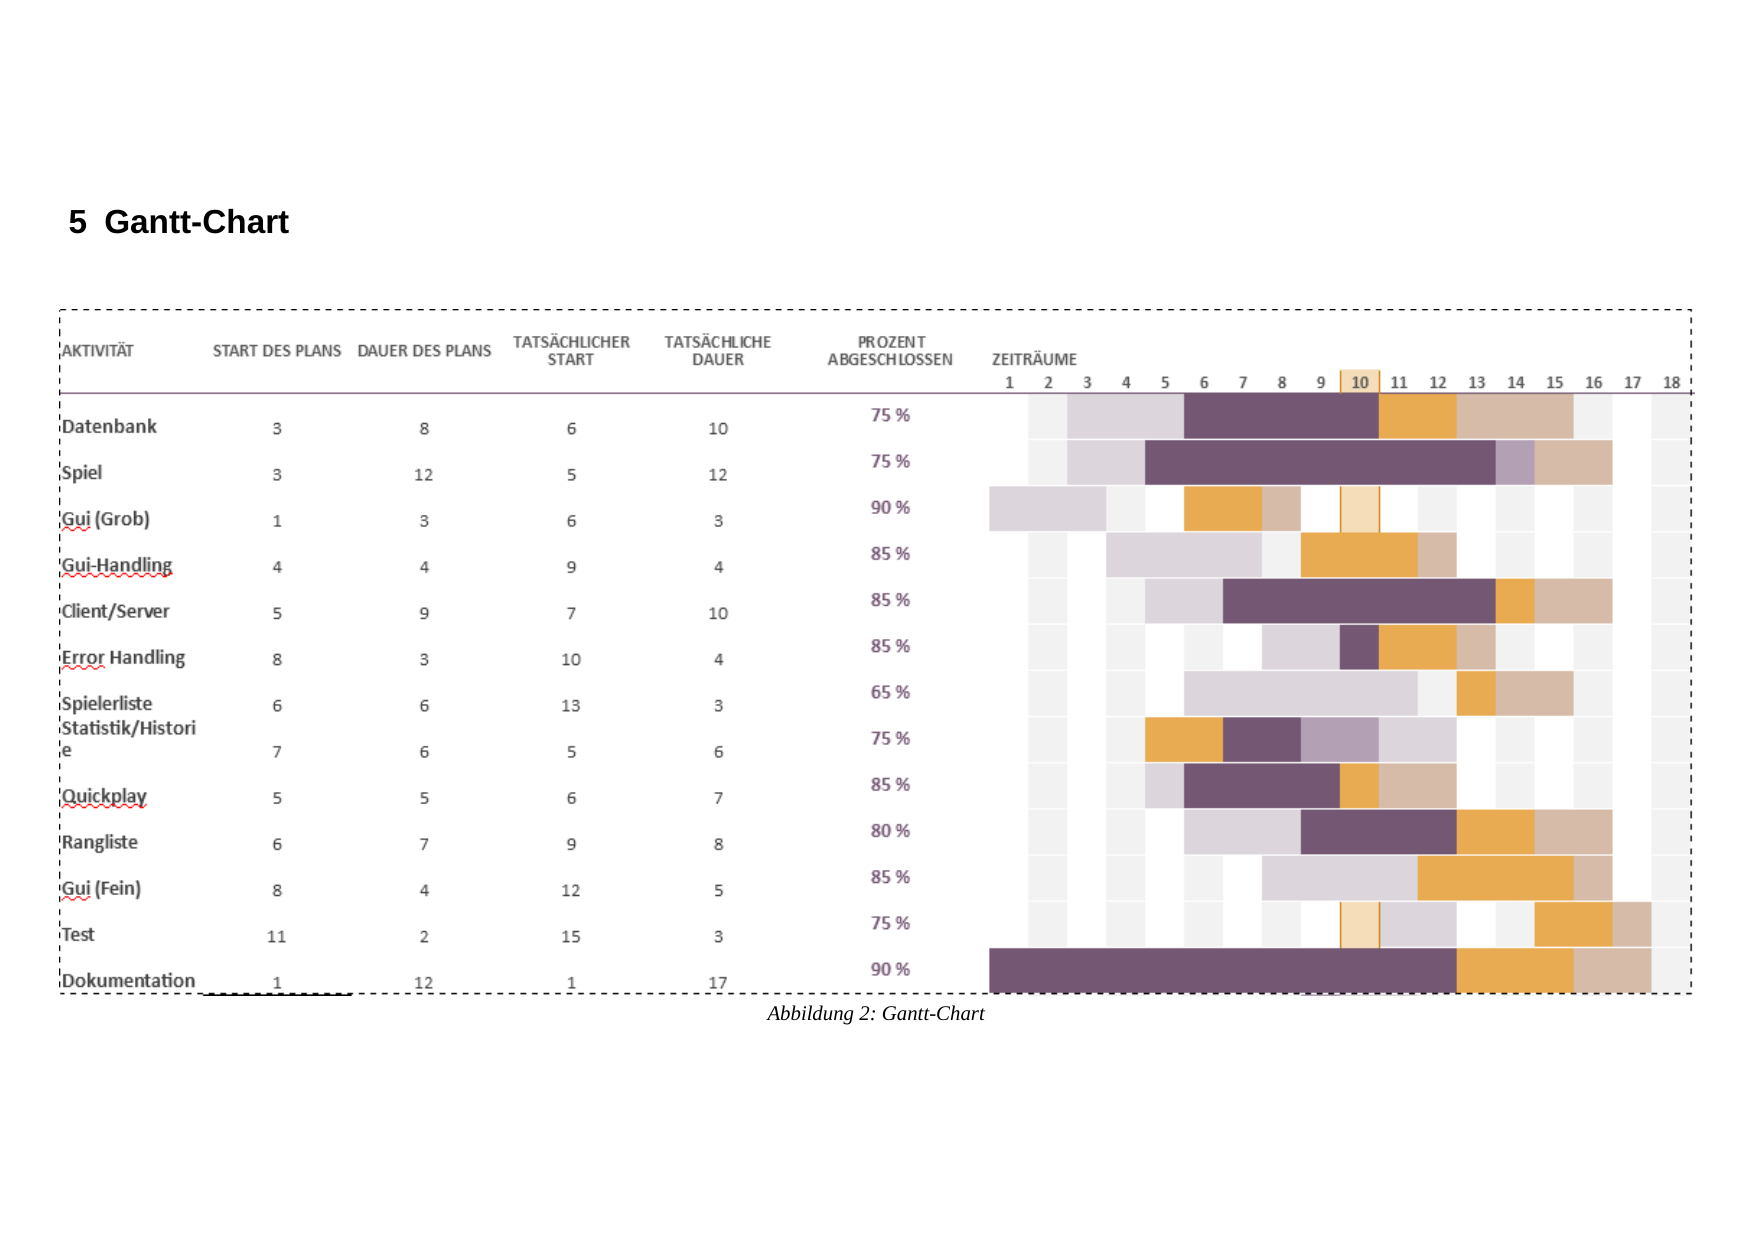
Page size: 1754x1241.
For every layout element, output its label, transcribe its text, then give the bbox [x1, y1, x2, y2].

text Abbildung 2: Gantt-Chart [59, 996, 1695, 1024]
picture [59, 309, 1695, 996]
subtitle Gantt-Chart [59, 202, 1695, 241]
